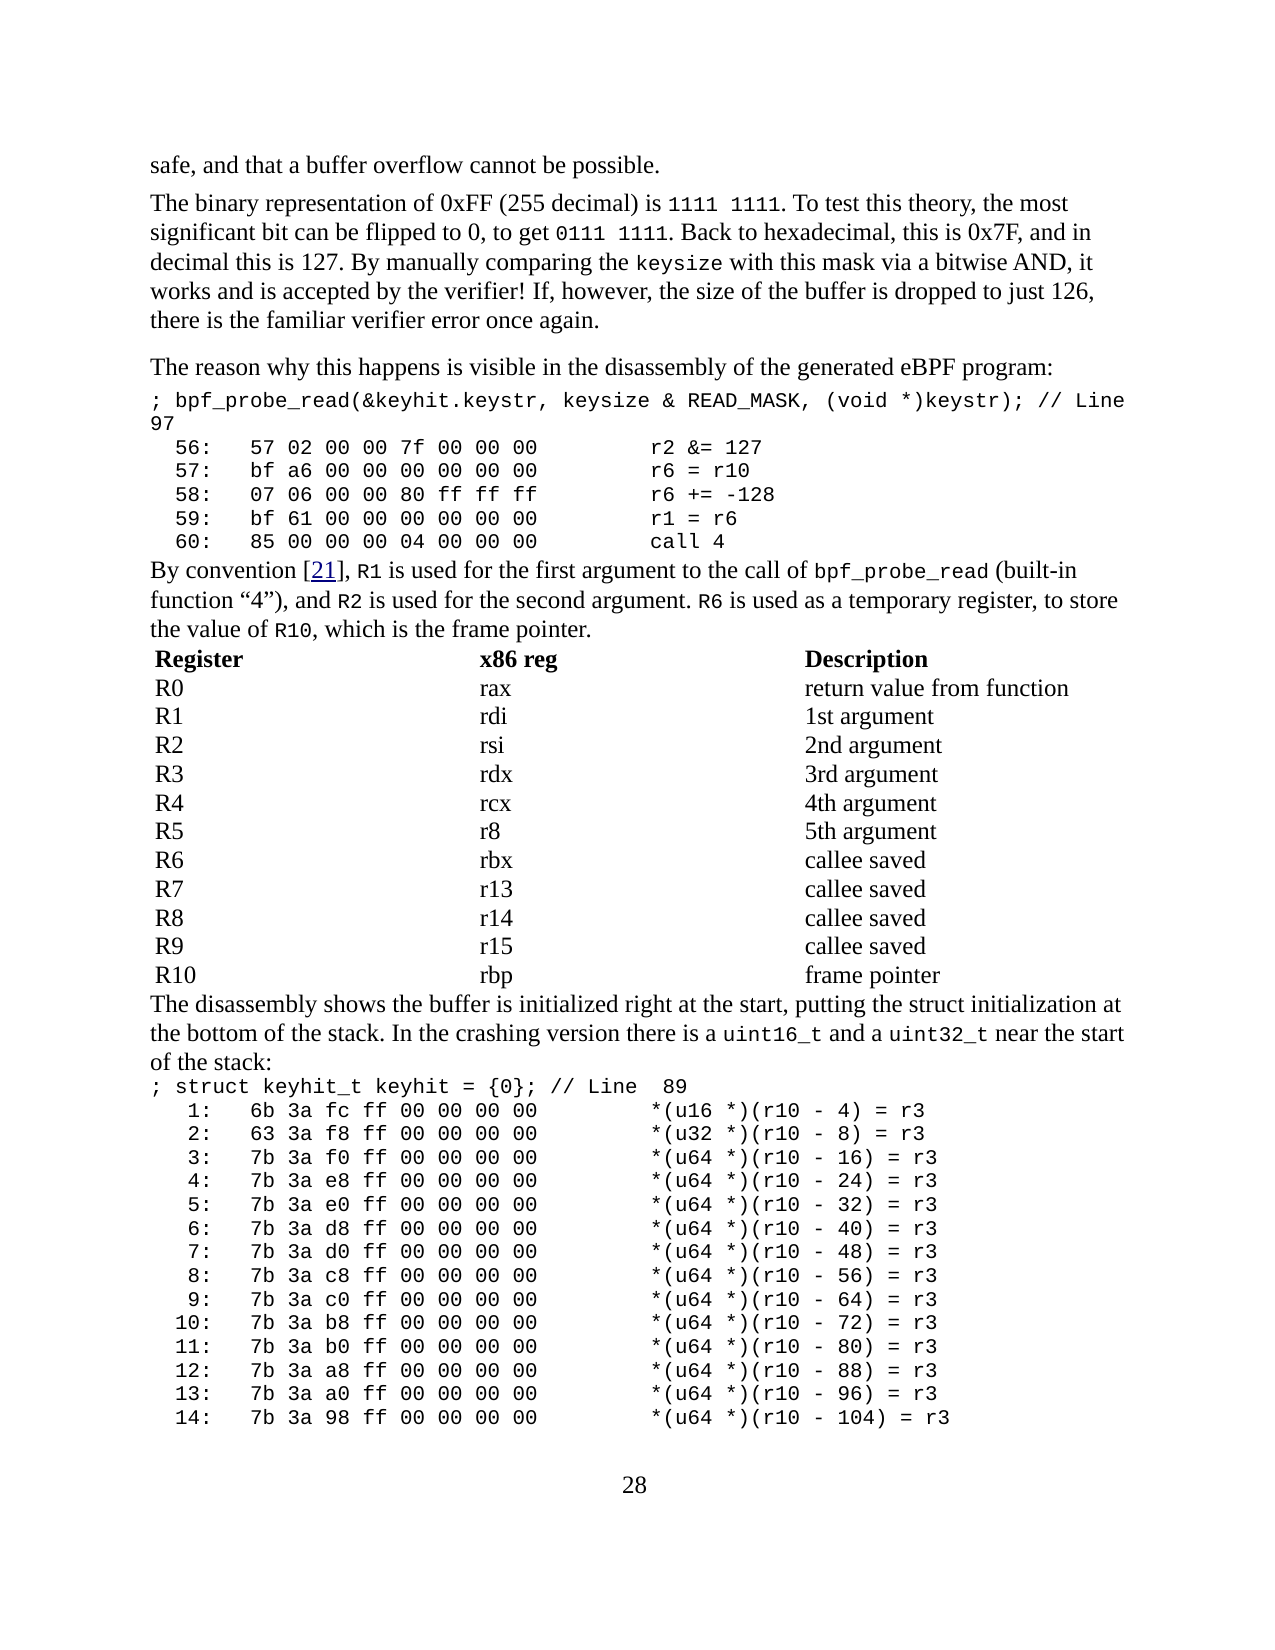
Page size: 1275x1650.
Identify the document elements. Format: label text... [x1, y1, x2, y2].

table_cell R3 [150, 759, 475, 788]
text 7: 7b 3a d0 ff 00 00 00 00 *(u64 *)(r10 - 48) = r3 [150, 1241, 1125, 1265]
text 58: 07 06 00 00 80 ff ff ff r6 += -128 [150, 484, 1125, 508]
table_cell 2nd argument [800, 730, 1125, 759]
table_cell rdi [475, 701, 800, 730]
table_cell frame pointer [800, 960, 1125, 989]
table_cell 4th argument [800, 788, 1125, 816]
text 6: 7b 3a d8 ff 00 00 00 00 *(u64 *)(r10 - 40) = r3 [150, 1218, 1125, 1241]
table_header Register [150, 644, 475, 673]
text safe, and that a buffer overflow cannot be possible. [150, 150, 1125, 179]
table_cell rdx [475, 759, 800, 788]
text 1: 6b 3a fc ff 00 00 00 00 *(u16 *)(r10 - 4) = r3 [150, 1099, 1125, 1123]
text 9: 7b 3a c0 ff 00 00 00 00 *(u64 *)(r10 - 64) = r3 [150, 1289, 1125, 1312]
table_cell 5th argument [800, 816, 1125, 845]
table_cell R0 [150, 673, 475, 701]
table_cell rcx [475, 788, 800, 816]
table_cell callee saved [800, 903, 1125, 931]
table_cell callee saved [800, 845, 1125, 874]
table_cell R6 [150, 845, 475, 874]
table_header Description [800, 644, 1125, 673]
table_cell r8 [475, 816, 800, 845]
text The disassembly shows the buffer is initialized right at the start, putting the struct initialization at the bottom of the stack. In the crashing version there is a uint16_t and a uint32_t near the start of the stack: [150, 989, 1125, 1076]
text ; bpf_probe_read(&keyhit.keystr, keysize & READ_MASK, (void *)keystr); // Line 97 [150, 389, 1125, 437]
text 60: 85 00 00 00 04 00 00 00 call 4 [150, 531, 1125, 555]
text 12: 7b 3a a8 ff 00 00 00 00 *(u64 *)(r10 - 88) = r3 [150, 1360, 1125, 1383]
table_header x86 reg [475, 644, 800, 673]
table_cell R2 [150, 730, 475, 759]
text 11: 7b 3a b0 ff 00 00 00 00 *(u64 *)(r10 - 80) = r3 [150, 1336, 1125, 1360]
table_cell rbx [475, 845, 800, 874]
text The binary representation of 0xFF (255 decimal) is 1111 1111. To test this theory, the most significant bit can be flipped to 0, to get 0111 1111. Back to hexadecimal, this is 0x7F, and in decimal this is 127. By manually comparing the keysize with this mask via a bitwise AND, it works and is accepted by the verifier! If, however, the size of the buffer is dropped to just 126, there is the familiar verifier error once again. [150, 188, 1125, 334]
text 2: 63 3a f8 ff 00 00 00 00 *(u32 *)(r10 - 8) = r3 [150, 1123, 1125, 1147]
text 13: 7b 3a a0 ff 00 00 00 00 *(u64 *)(r10 - 96) = r3 [150, 1383, 1125, 1407]
text 4: 7b 3a e8 ff 00 00 00 00 *(u64 *)(r10 - 24) = r3 [150, 1171, 1125, 1194]
table_cell R9 [150, 931, 475, 960]
text 57: bf a6 00 00 00 00 00 00 r6 = r10 [150, 461, 1125, 484]
table_cell rsi [475, 730, 800, 759]
table_cell R10 [150, 960, 475, 989]
table_cell callee saved [800, 931, 1125, 960]
table_cell rbp [475, 960, 800, 989]
text 8: 7b 3a c8 ff 00 00 00 00 *(u64 *)(r10 - 56) = r3 [150, 1265, 1125, 1289]
table_cell R5 [150, 816, 475, 845]
text 10: 7b 3a b8 ff 00 00 00 00 *(u64 *)(r10 - 72) = r3 [150, 1312, 1125, 1336]
text By convention [21], R1 is used for the first argument to the call of bpf_probe_read (built-in function “4”), and R2 is used for the second argument. R6 is used as a temporary register, to store the value of R10, which is the frame pointer. [150, 555, 1125, 644]
text 59: bf 61 00 00 00 00 00 00 r1 = r6 [150, 508, 1125, 531]
text The reason why this happens is visible in the disassembly of the generated eBPF program: [150, 352, 1125, 381]
table_cell R8 [150, 903, 475, 931]
table_cell return value from function [800, 673, 1125, 701]
table_cell R7 [150, 874, 475, 903]
table_cell R1 [150, 701, 475, 730]
text 5: 7b 3a e0 ff 00 00 00 00 *(u64 *)(r10 - 32) = r3 [150, 1194, 1125, 1218]
table_cell r15 [475, 931, 800, 960]
table_cell r14 [475, 903, 800, 931]
table_cell 3rd argument [800, 759, 1125, 788]
text 3: 7b 3a f0 ff 00 00 00 00 *(u64 *)(r10 - 16) = r3 [150, 1147, 1125, 1171]
table_cell rax [475, 673, 800, 701]
text ; struct keyhit_t keyhit = {0}; // Line 89 [150, 1076, 1125, 1099]
table_cell 1st argument [800, 701, 1125, 730]
table_cell r13 [475, 874, 800, 903]
table_cell callee saved [800, 874, 1125, 903]
text 56: 57 02 00 00 7f 00 00 00 r2 &= 127 [150, 437, 1125, 461]
table_cell R4 [150, 788, 475, 816]
text 14: 7b 3a 98 ff 00 00 00 00 *(u64 *)(r10 - 104) = r3 [150, 1407, 1125, 1431]
